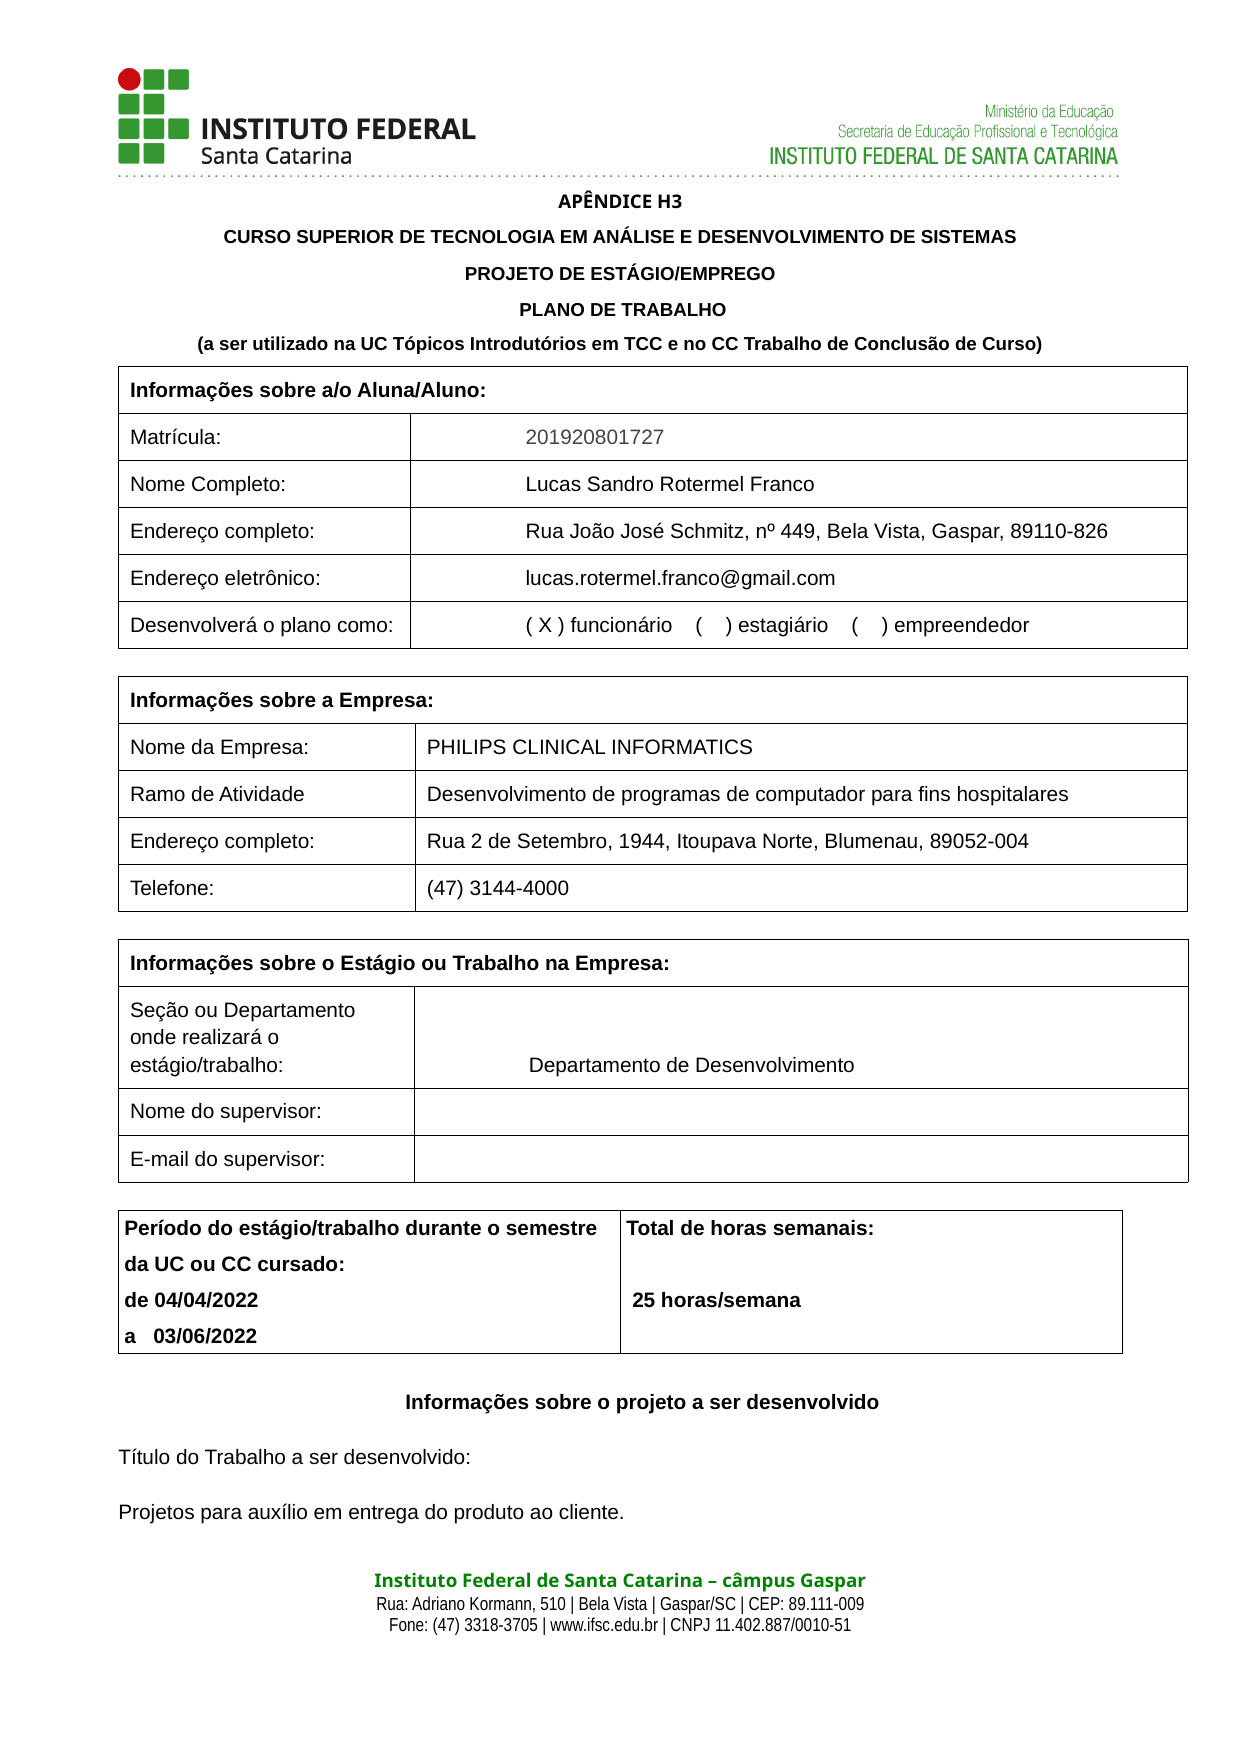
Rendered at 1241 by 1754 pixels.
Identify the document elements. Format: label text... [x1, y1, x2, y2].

table_cell lucas.rotermel.franco@gmail.com [411, 555, 1187, 601]
table_cell (47) 3144-4000 [416, 865, 1187, 911]
text (a ser utilizado na UC Tópicos Introdutórios em TCC e no CC Trabalho de Conclusão de Curso) [118, 332, 1122, 354]
table_cell Departamento de Desenvolvimento [415, 987, 1188, 1088]
table_cell Endereço completo: [119, 818, 415, 864]
text CURSO SUPERIOR DE TECNOLOGIA EM ANÁLISE E DESENVOLVIMENTO DE SISTEMAS [118, 226, 1122, 247]
table_cell Lucas Sandro Rotermel Franco [411, 461, 1187, 507]
picture [118, 68, 1123, 177]
table_cell Endereço completo: [119, 508, 410, 554]
table_header Total de horas semanais: 25 horas/semana [621, 1211, 1122, 1353]
table_cell E-mail do supervisor: [119, 1136, 414, 1182]
table_cell Endereço eletrônico: [119, 555, 410, 601]
table_cell Seção ou Departamento onde realizará o estágio/trabalho: [119, 987, 414, 1088]
text Projetos para auxílio em entrega do produto ao cliente. [118, 1500, 1063, 1524]
table_cell Desenvolverá o plano como: [119, 602, 410, 648]
text PLANO DE TRABALHO [118, 299, 1122, 321]
table_cell Nome Completo: [119, 461, 410, 507]
table_header Informações sobre a/o Aluna/Aluno: [119, 367, 1187, 413]
table_cell Rua João José Schmitz, nº 449, Bela Vista, Gaspar, 89110-826 [411, 508, 1187, 554]
table_cell [415, 1089, 1188, 1134]
table_cell Ramo de Atividade [119, 771, 415, 817]
table_cell Nome da Empresa: [119, 724, 415, 770]
table_cell Rua 2 de Setembro, 1944, Itoupava Norte, Blumenau, 89052-004 [416, 818, 1187, 864]
table_cell Desenvolvimento de programas de computador para fins hospitalares [416, 771, 1187, 817]
table_cell [415, 1136, 1188, 1182]
table_cell Matrícula: [119, 414, 410, 460]
table_header Período do estágio/trabalho durante o semestre da UC ou CC cursado: de 04/04/2022 a 03/06/2022 [119, 1211, 620, 1353]
table_cell PHILIPS CLINICAL INFORMATICS [416, 724, 1187, 770]
table_header Informações sobre o Estágio ou Trabalho na Empresa: [119, 940, 1188, 986]
table_cell 201920801727 [411, 414, 1187, 460]
table_cell ( X ) funcionário ( ) estagiário ( ) empreendedor [411, 602, 1187, 648]
table_header Informações sobre a Empresa: [119, 677, 1187, 723]
table_cell Telefone: [119, 865, 415, 911]
text Título do Trabalho a ser desenvolvido: [118, 1445, 1063, 1469]
title APÊNDICE H3 [118, 188, 1122, 214]
text PROJETO DE ESTÁGIO/EMPREGO [118, 262, 1122, 284]
text Informações sobre o projeto a ser desenvolvido [148, 1390, 1063, 1414]
table_cell Nome do supervisor: [119, 1089, 414, 1134]
